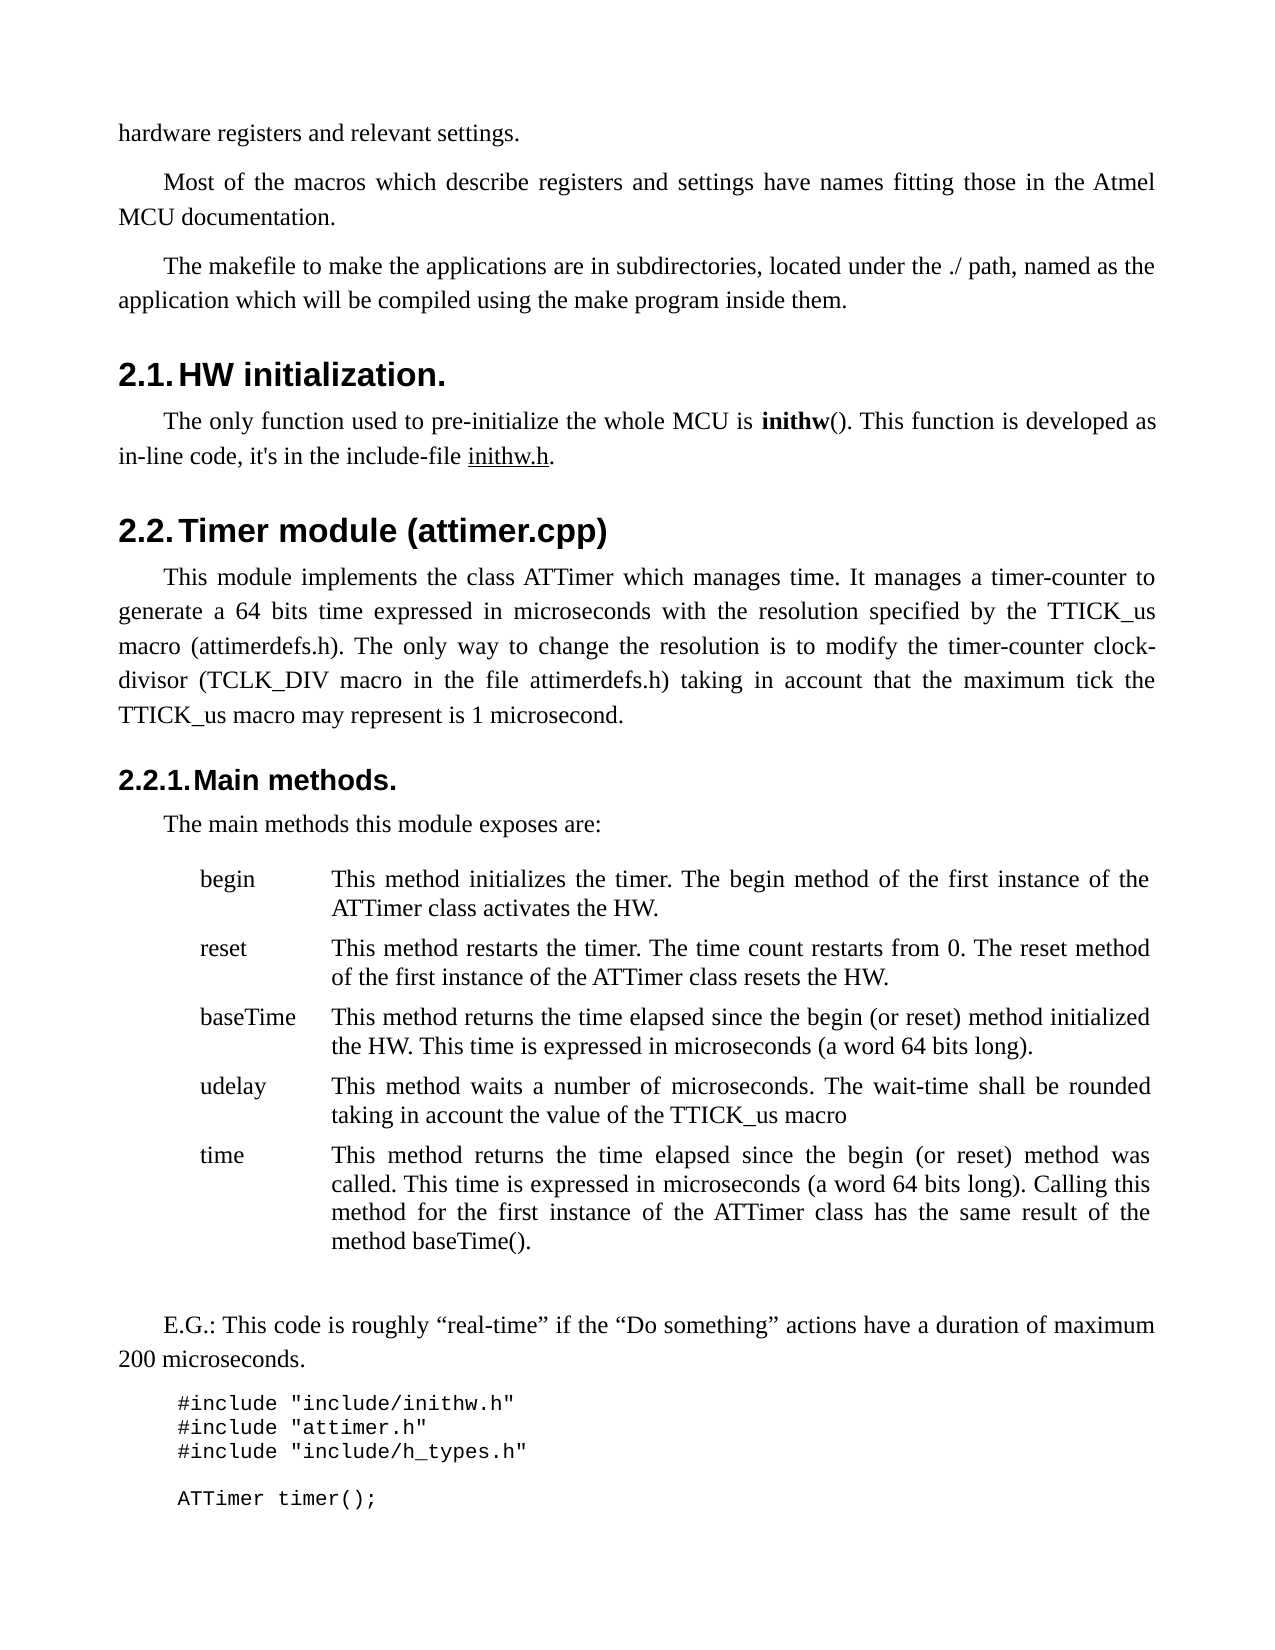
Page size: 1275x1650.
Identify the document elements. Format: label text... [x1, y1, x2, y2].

table_cell udelay [194, 1065, 325, 1134]
subtitle Timer module (attimer.cpp) [118, 511, 1157, 549]
text This module implements the class ATTimer which manages time. It manages a timer-counter to generate a 64 bits time expressed in microseconds with the resolution specified by the TTICK_us macro (attimerdefs.h). The only way to change the resolution is to modify the timer-counter clock-divisor (TCLK_DIV macro in the file attimerdefs.h) taking in account that the maximum tick the TTICK_us macro may represent is 1 microsecond. [118, 562, 1157, 728]
subtitle Main methods. [118, 763, 1157, 797]
table_cell This method returns the time elapsed since the begin (or reset) method was called. This time is expressed in microseconds (a word 64 bits long). Calling this method for the first instance of the ATTimer class has the same result of the method baseTime(). [325, 1134, 1157, 1261]
table_cell time [194, 1134, 325, 1261]
text The main methods this module exposes are: [118, 809, 1157, 838]
text #include "attimer.h" [177, 1417, 1098, 1441]
text #include "include/inithw.h" [177, 1393, 1098, 1417]
table_header This method initializes the timer. The begin method of the first instance of the ATTimer class activates the HW. [325, 859, 1157, 927]
table_header begin [194, 859, 325, 927]
table_cell This method waits a number of microseconds. The wait-time shall be rounded taking in account the value of the TTICK_us macro [325, 1065, 1157, 1134]
table_cell baseTime [194, 996, 325, 1065]
text The only function used to pre-initialize the whole MCU is inithw(). This function is developed as in-line code, it's in the include-file inithw.h. [118, 406, 1157, 469]
text #include "include/h_types.h" [177, 1441, 1098, 1464]
subtitle HW initialization. [118, 355, 1157, 394]
text ATTimer timer(); [177, 1488, 1098, 1512]
table_cell This method returns the time elapsed since the begin (or reset) method initialized the HW. This time is expressed in microseconds (a word 64 bits long). [325, 996, 1157, 1065]
text The makefile to make the applications are in subdirectories, located under the ./ path, named as the application which will be compiled using the make program inside them. [118, 251, 1157, 314]
text Most of the macros which describe registers and settings have names fitting those in the Atmel MCU documentation. [118, 167, 1157, 230]
table_cell This method restarts the timer. The time count restarts from 0. The reset method of the first instance of the ATTimer class resets the HW. [325, 928, 1157, 996]
table_cell reset [194, 928, 325, 996]
text hardware registers and relevant settings. [118, 118, 1157, 147]
text E.G.: This code is roughly “real-time” if the “Do something” actions have a duration of maximum 200 microseconds. [118, 1310, 1157, 1373]
